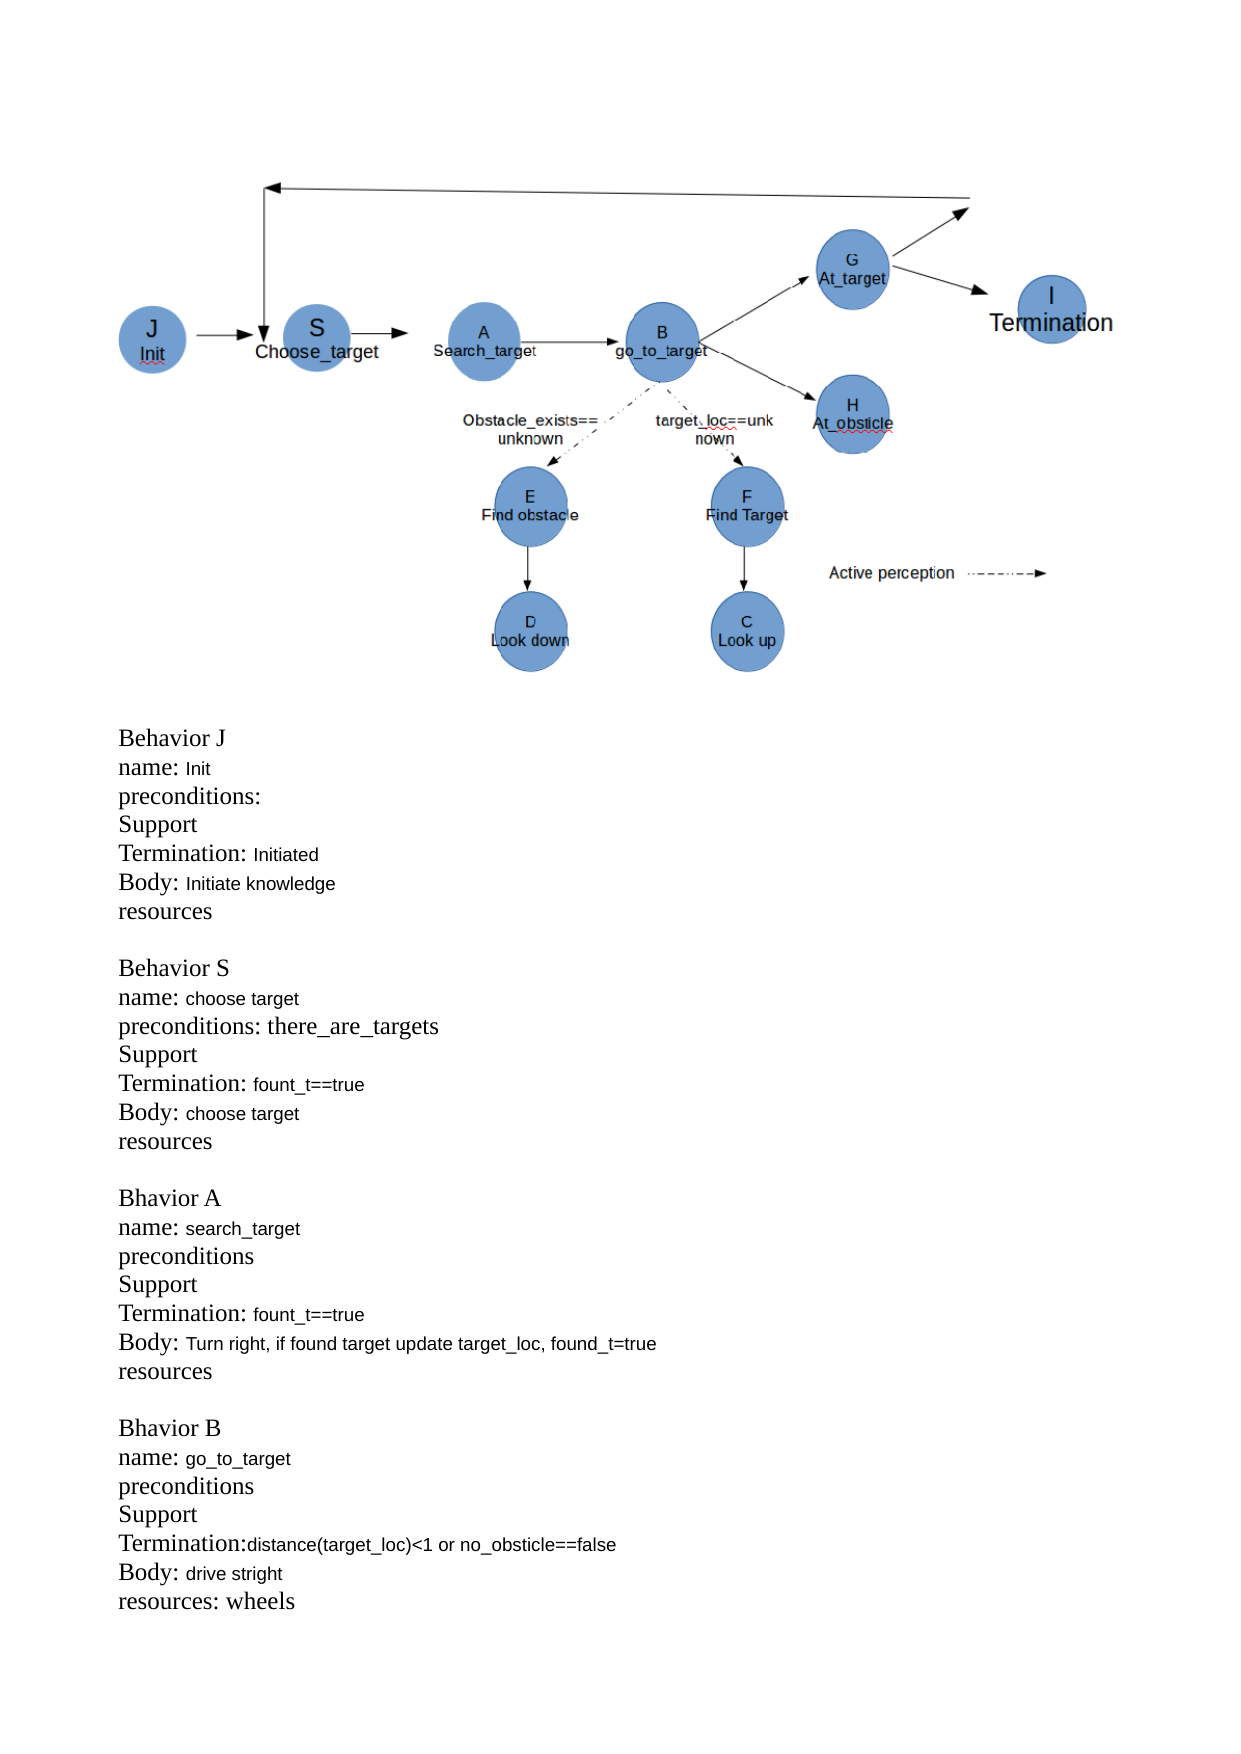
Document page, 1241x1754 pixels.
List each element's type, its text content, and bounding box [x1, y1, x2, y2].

text Termination: fount_t==true [118, 1068, 1122, 1097]
text name: Init preconditions: [118, 752, 1122, 809]
text resources: wheels [118, 1586, 1122, 1614]
text Body: choose target [118, 1097, 1122, 1126]
text Termination:distance(target_loc)<1 or no_obsticle==false [118, 1528, 1122, 1557]
text resources [118, 1126, 1122, 1154]
text name: go_to_target preconditions [118, 1442, 1122, 1499]
text Support [118, 1039, 1122, 1068]
text Bhavior A [118, 1183, 1122, 1212]
text resources [118, 1356, 1122, 1384]
text Termination: Initiated [118, 838, 1122, 867]
picture [118, 146, 1123, 695]
text Body: Turn right, if found target update target_loc, found_t=true [118, 1327, 1122, 1356]
text Support [118, 809, 1122, 838]
text Termination: fount_t==true [118, 1298, 1122, 1327]
text name: search_target preconditions [118, 1212, 1122, 1269]
text Support [118, 1499, 1122, 1528]
text Support [118, 1269, 1122, 1298]
text Body: Initiate knowledge [118, 867, 1122, 896]
text Behavior S [118, 953, 1122, 982]
text Behavior J [118, 723, 1122, 752]
text Bhavior B [118, 1413, 1122, 1442]
text name: choose target preconditions: there_are_targets [118, 982, 1122, 1039]
text Body: drive stright [118, 1557, 1122, 1586]
text resources [118, 896, 1122, 924]
